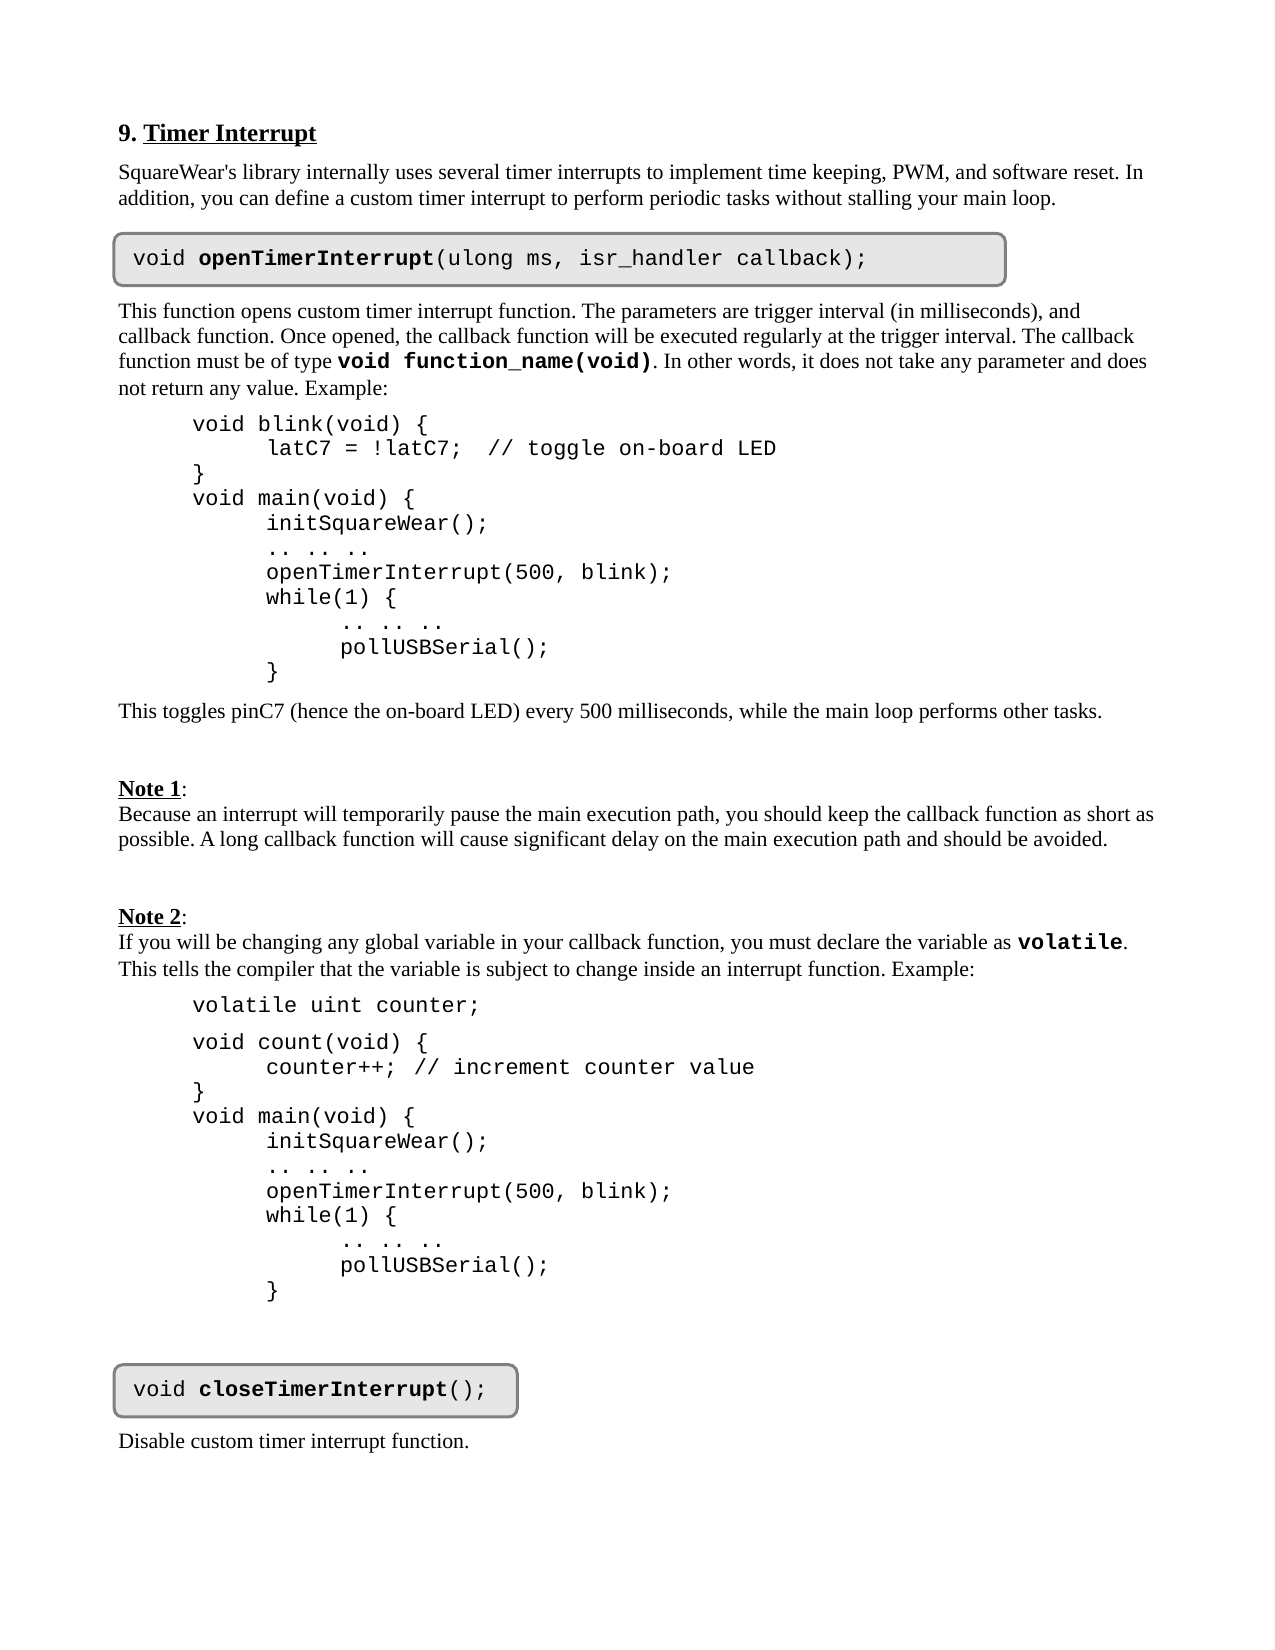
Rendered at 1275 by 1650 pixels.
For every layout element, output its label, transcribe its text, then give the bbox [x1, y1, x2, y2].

text void blink(void) { latC7 = !latC7; // toggle on-board LED } void main(void) { initSquareWear(); .. .. .. openTimerInterrupt(500, blink); while(1) { .. .. .. pollUSBSerial(); } [118, 413, 1157, 686]
text volatile uint counter; [118, 994, 1157, 1018]
text This function opens custom timer interrupt function. The parameters are trigger interval (in milliseconds), and callback function. Once opened, the callback function will be executed regularly at the trigger interval. The callback function must be of type void function_name(void). In other words, it does not take any parameter and does not return any value. Example: [118, 298, 1157, 400]
text SquareWear's library internally uses several timer interrupts to implement time keeping, PWM, and software reset. In addition, you can define a custom timer interrupt to perform periodic tasks without stalling your main loop. [118, 159, 1157, 210]
text Disable custom timer interrupt function. [118, 1428, 1157, 1453]
text void count(void) { counter++; // increment counter value } void main(void) { initSquareWear(); .. .. .. openTimerInterrupt(500, blink); while(1) { .. .. .. pollUSBSerial(); } [118, 1031, 1157, 1304]
text Note 1: Because an interrupt will temporarily pause the main execution path, you should keep the callback function as short as possible. A long callback function will cause significant delay on the main execution path and should be avoided. [118, 774, 1157, 851]
text This toggles pinC7 (hence the on-board LED) every 500 milliseconds, while the main loop performs other tasks. [118, 698, 1157, 723]
text Note 2: If you will be changing any global variable in your callback function, you must declare the variable as volatile. This tells the compiler that the variable is subject to change inside an interrupt function. Example: [118, 903, 1157, 981]
text 9. Timer Interrupt [118, 118, 1157, 147]
